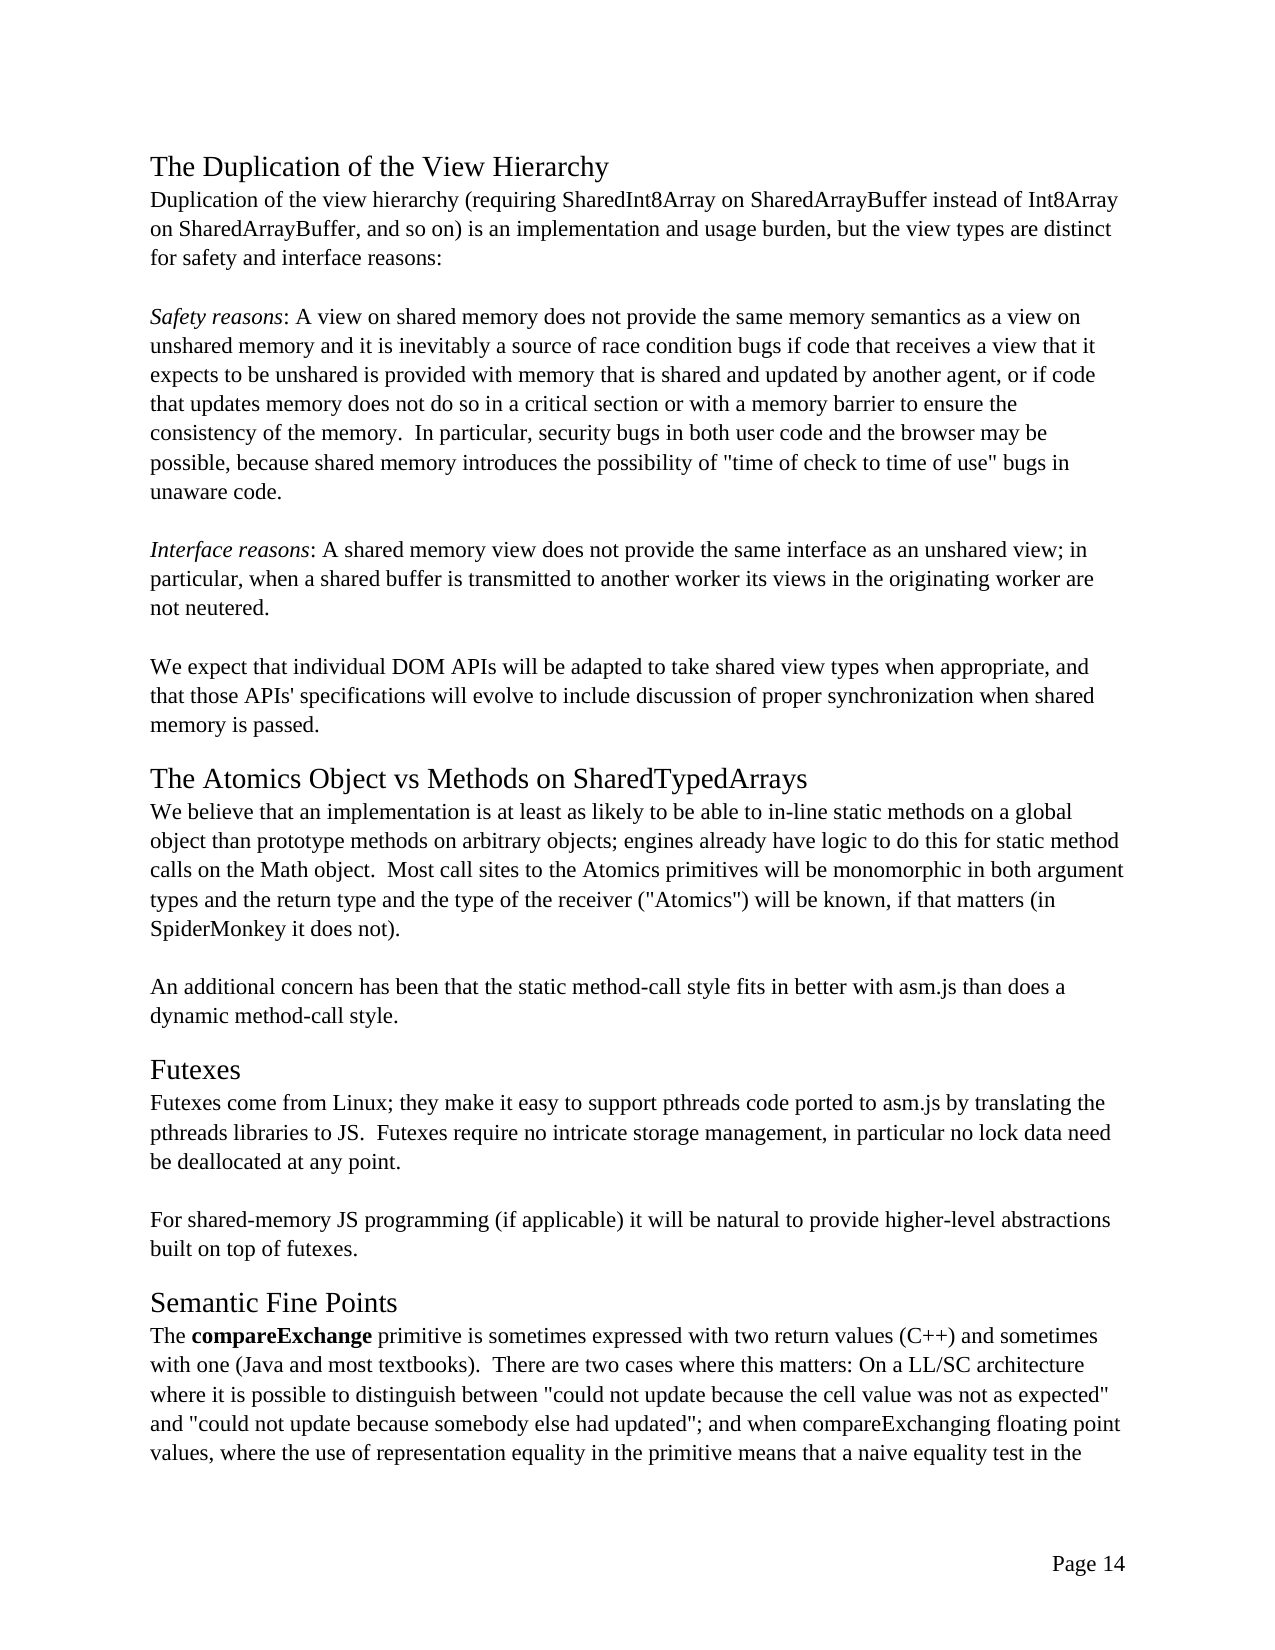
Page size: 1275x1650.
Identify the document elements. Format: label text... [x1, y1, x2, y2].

text Interface reasons: A shared memory view does not provide the same interface as an unshared view; in particular, when a shared buffer is transmitted to another worker its views in the originating worker are not neutered. [150, 537, 1125, 621]
text For shared-memory JS programming (if applicable) it will be natural to provide higher-level abstractions built on top of futexes. [150, 1207, 1125, 1262]
subtitle Semantic Fine Points [150, 1286, 1125, 1318]
text Futexes come from Linux; they make it easy to support pthreads code ported to asm.js by translating the pthreads libraries to JS. Futexes require no intricate storage management, in particular no lock data need be deallocated at any point. [150, 1090, 1125, 1174]
subtitle The Atomics Object vs Methods on SharedTypedArrays [150, 762, 1125, 794]
text An additional concern has been that the static method-call style fits in better with asm.js than does a dynamic method-call style. [150, 974, 1125, 1029]
subtitle The Duplication of the View Hierarchy [150, 150, 1125, 182]
text We expect that individual DOM APIs will be adapted to take shared view types when appropriate, and that those APIs' specifications will evolve to include discussion of proper synchronization when shared memory is passed. [150, 654, 1125, 737]
text Safety reasons: A view on shared memory does not provide the same memory semantics as a view on unshared memory and it is inevitably a source of race condition bugs if code that receives a view that it expects to be unshared is provided with memory that is shared and updated by another agent, or if code that updates memory does not do so in a critical section or with a memory barrier to ensure the consistency of the memory. In particular, security bugs in both user code and the browser may be possible, because shared memory introduces the possibility of "time of check to time of use" bugs in unaware code. [150, 304, 1125, 504]
text Duplication of the view hierarchy (requiring SharedInt8Array on SharedArrayBuffer instead of Int8Array on SharedArrayBuffer, and so on) is an implementation and usage burden, but the view types are distinct for safety and interface reasons: [150, 187, 1125, 271]
subtitle Futexes [150, 1053, 1125, 1086]
text The compareExchange primitive is sometimes expressed with two return values (C++) and sometimes with one (Java and most textbooks). There are two cases where this matters: On a LL/SC architecture where it is possible to distinguish between "could not update because the cell value was not as expected" and "could not update because somebody else had updated"; and when compareExchanging floating point values, where the use of representation equality in the primitive means that a naive equality test in the [150, 1323, 1125, 1465]
text We believe that an implementation is at least as likely to be able to in-line static methods on a global object than prototype methods on arbitrary objects; engines already have logic to do this for static method calls on the Math object. Most call sites to the Atomics primitives will be monomorphic in both argument types and the return type and the type of the receiver ("Atomics") will be known, if that matters (in SpiderMonkey it does not). [150, 799, 1125, 941]
